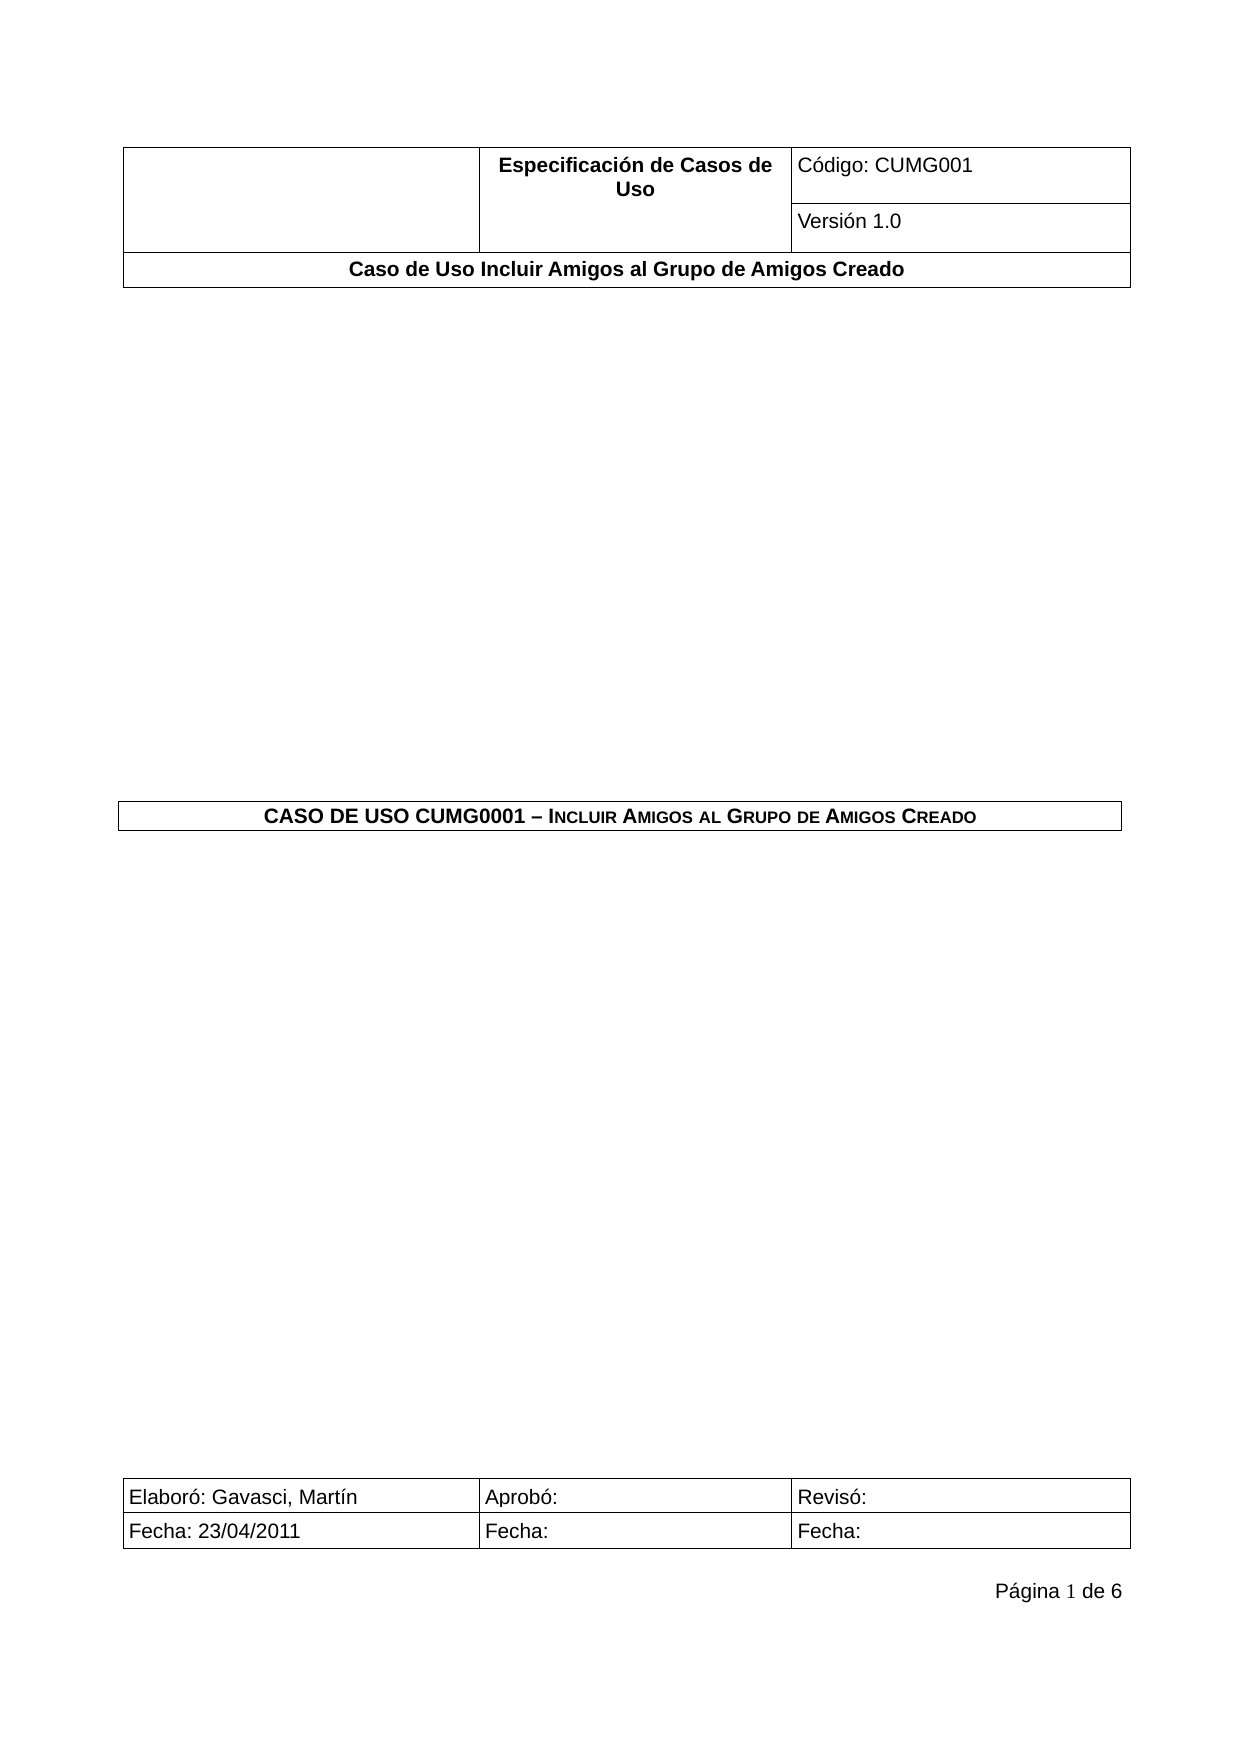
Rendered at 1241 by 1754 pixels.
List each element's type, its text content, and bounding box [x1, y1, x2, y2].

table_cell Fecha: [792, 1513, 1130, 1547]
text CASO DE USO CUMG0001 – Incluir Amigos al Grupo de Amigos Creado [119, 802, 1121, 830]
table_cell Fecha: [480, 1513, 791, 1547]
table_header Elaboró: Gavasci, Martín [124, 1479, 479, 1512]
table_header Aprobó: [480, 1479, 791, 1512]
table_header Revisó: [792, 1479, 1130, 1512]
table_cell Fecha: 23/04/2011 [124, 1513, 479, 1547]
